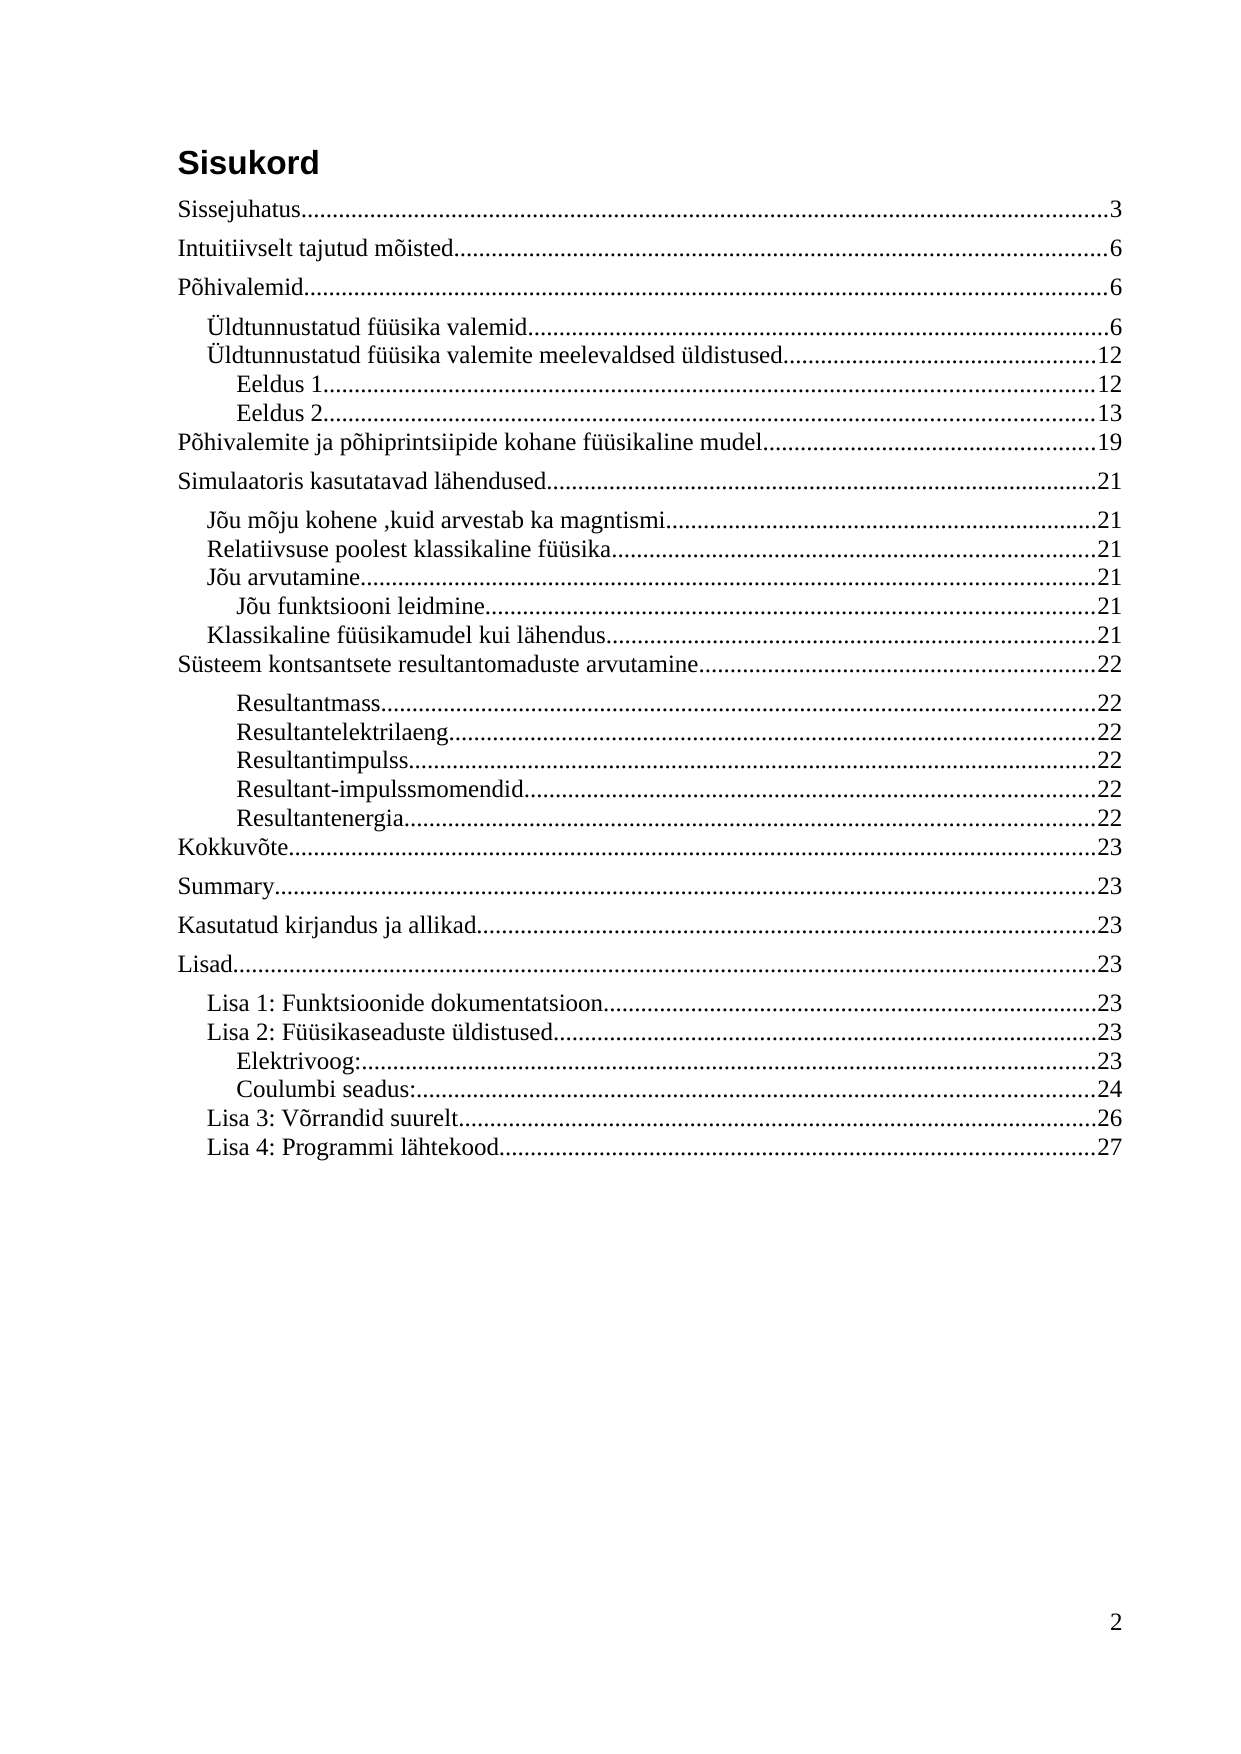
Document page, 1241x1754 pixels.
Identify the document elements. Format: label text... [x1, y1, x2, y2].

text Lisa 2: Füüsikaseaduste üldistused 23 [207, 1017, 1122, 1046]
text Resultantelektrilaeng 22 [236, 717, 1122, 745]
text Sissejuhatus 3 [177, 194, 1122, 223]
text Lisa 1: Funktsioonide dokumentatsioon 23 [207, 988, 1122, 1017]
text Põhivalemite ja põhiprintsiipide kohane füüsikaline mudel 19 [177, 427, 1122, 455]
text Eeldus 2 13 [236, 398, 1122, 427]
text Lisa 4: Programmi lähtekood 27 [207, 1132, 1122, 1161]
text Resultantimpulss 22 [236, 745, 1122, 774]
text Resultant-impulssmomendid 22 [236, 774, 1122, 803]
text Resultantenergia 22 [236, 803, 1122, 832]
text Coulumbi seadus: 24 [236, 1074, 1122, 1103]
text Simulaatoris kasutatavad lähendused 21 [177, 466, 1122, 494]
text Põhivalemid 6 [177, 272, 1122, 301]
text Lisa 3: Võrrandid suurelt 26 [207, 1103, 1122, 1132]
text Jõu arvutamine 21 [207, 562, 1122, 591]
text Üldtunnustatud füüsika valemite meelevaldsed üldistused 12 [207, 340, 1122, 369]
text Elektrivoog: 23 [236, 1046, 1122, 1074]
text Eeldus 1 12 [236, 369, 1122, 398]
text Süsteem kontsantsete resultantomaduste arvutamine 22 [177, 649, 1122, 677]
text Klassikaline füüsikamudel kui lähendus 21 [207, 620, 1122, 649]
text Intuitiivselt tajutud mõisted 6 [177, 233, 1122, 262]
text Kokkuvõte 23 [177, 832, 1122, 860]
text Resultantmass 22 [236, 688, 1122, 717]
text Summary 23 [177, 871, 1122, 899]
subtitle Sisukord [177, 143, 1122, 182]
text Üldtunnustatud füüsika valemid 6 [207, 312, 1122, 340]
text Lisad 23 [177, 949, 1122, 978]
text Relatiivsuse poolest klassikaline füüsika 21 [207, 534, 1122, 562]
text Kasutatud kirjandus ja allikad 23 [177, 910, 1122, 939]
text Jõu funktsiooni leidmine. 21 [236, 591, 1122, 620]
text Jõu mõju kohene ,kuid arvestab ka magntismi 21 [207, 505, 1122, 534]
